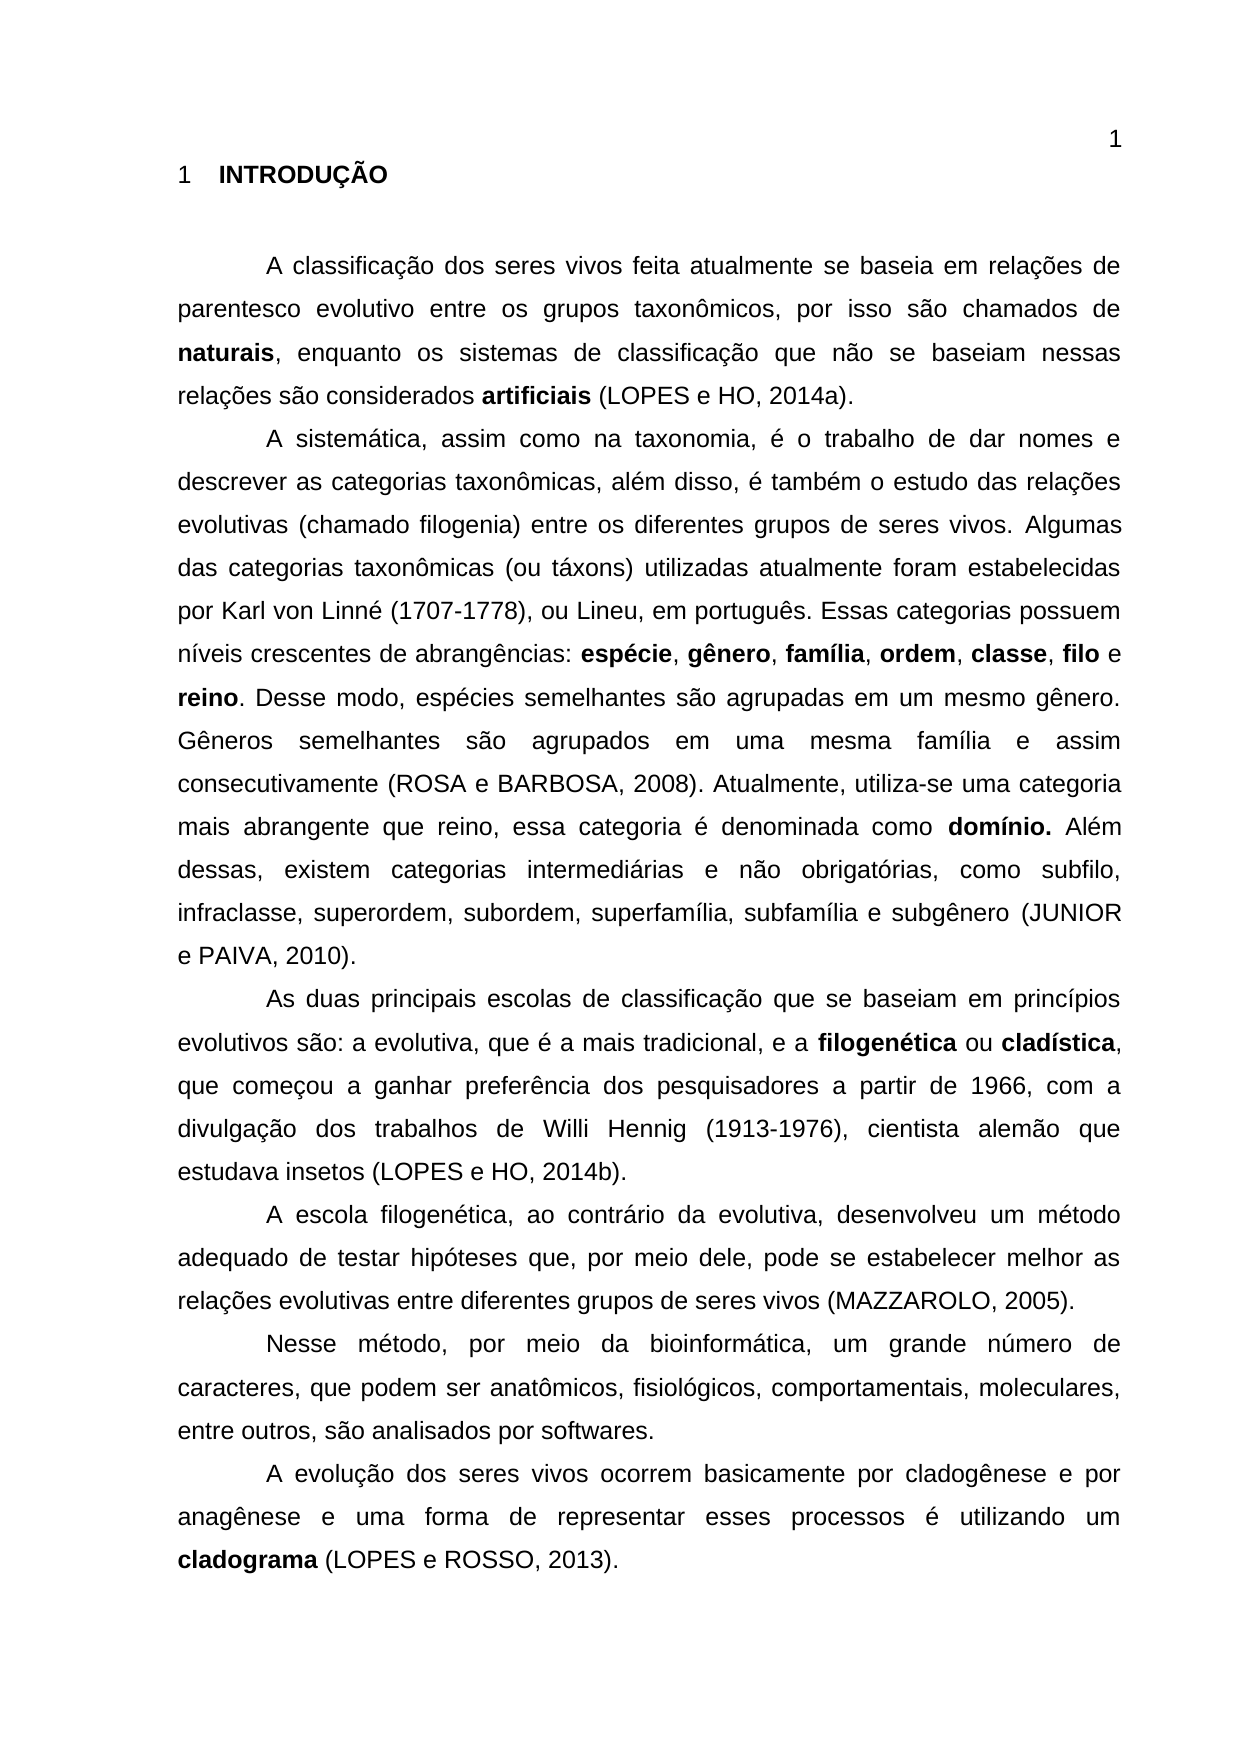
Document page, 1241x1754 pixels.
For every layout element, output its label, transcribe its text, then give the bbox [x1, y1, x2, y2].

text A evolução dos seres vivos ocorrem basicamente por cladogênese e por anagênese e uma forma de representar esses processos é utilizando um cladograma (LOPES e ROSSO, 2013). [177, 1459, 1122, 1574]
text Nesse método, por meio da bioinformática, um grande número de caracteres, que podem ser anatômicos, fisiológicos, comportamentais, moleculares, entre outros, são analisados por softwares. [177, 1329, 1122, 1444]
text A classificação dos seres vivos feita atualmente se baseia em relações de parentesco evolutivo entre os grupos taxonômicos, por isso são chamados de naturais, enquanto os sistemas de classificação que não se baseiam nessas relações são considerados artificiais (LOPES e HO, 2014a). [177, 251, 1122, 409]
text A sistemática, assim como na taxonomia, é o trabalho de dar nomes e descrever as categorias taxonômicas, além disso, é também o estudo das relações evolutivas (chamado filogenia) entre os diferentes grupos de seres vivos. Algumas das categorias taxonômicas (ou táxons) utilizadas atualmente foram estabelecidas por Karl von Linné (1707-1778), ou Lineu, em português. Essas categorias possuem níveis crescentes de abrangências: espécie, gênero, família, ordem, classe, filo e reino. Desse modo, espécies semelhantes são agrupadas em um mesmo gênero. Gêneros semelhantes são agrupados em uma mesma família e assim consecutivamente (ROSA e BARBOSA, 2008). Atualmente, utiliza-se uma categoria mais abrangente que reino, essa categoria é denominada como domínio. Além dessas, existem categorias intermediárias e não obrigatórias, como subfilo, infraclasse, superordem, subordem, superfamília, subfamília e subgênero (JUNIOR e PAIVA, 2010). [177, 424, 1122, 970]
text A escola filogenética, ao contrário da evolutiva, desenvolveu um método adequado de testar hipóteses que, por meio dele, pode se estabelecer melhor as relações evolutivas entre diferentes grupos de seres vivos (MAZZAROLO, 2005). [177, 1200, 1122, 1315]
text As duas principais escolas de classificação que se baseiam em princípios evolutivos são: a evolutiva, que é a mais tradicional, e a filogenética ou cladística, que começou a ganhar preferência dos pesquisadores a partir de 1966, com a divulgação dos trabalhos de Willi Hennig (1913-1976), cientista alemão que estudava insetos (LOPES e HO, 2014b). [177, 984, 1122, 1186]
subtitle INTROdução [177, 160, 1122, 189]
